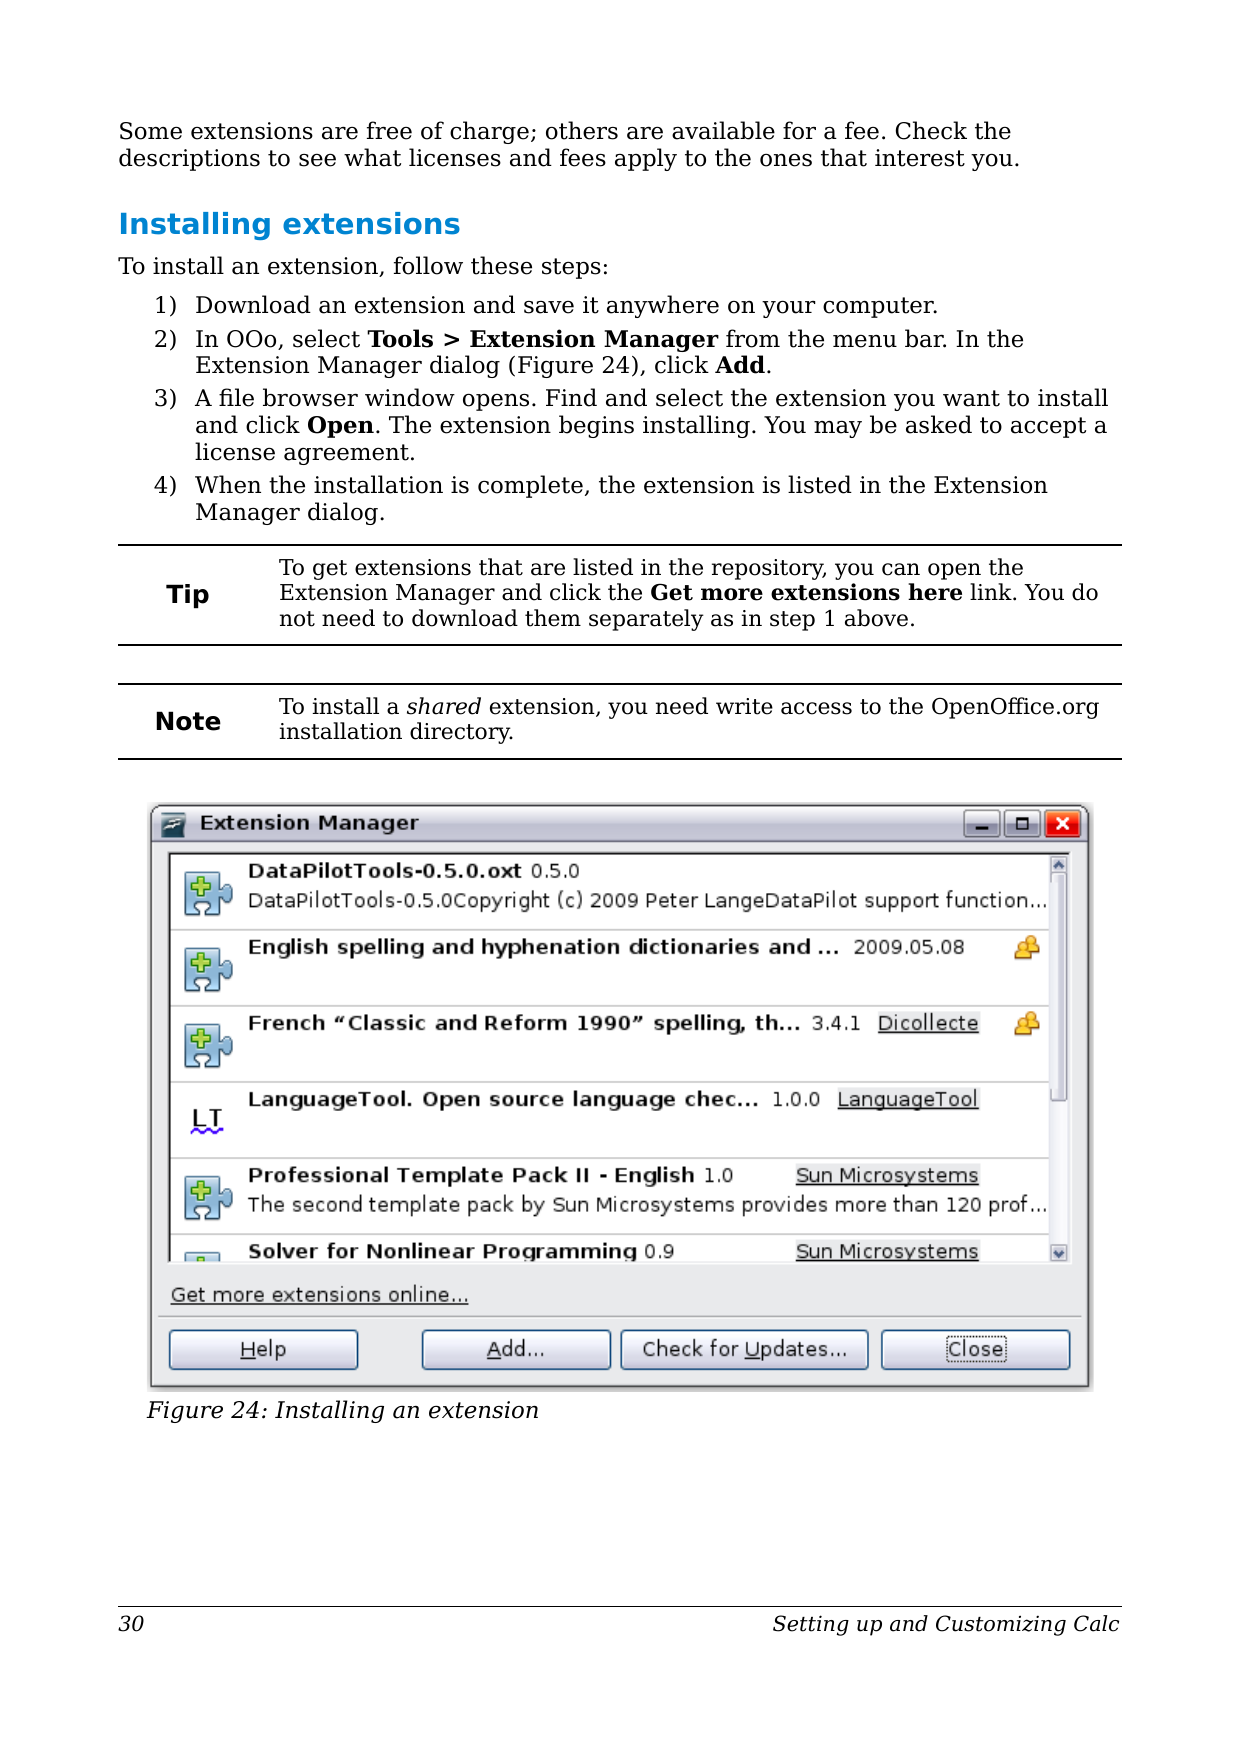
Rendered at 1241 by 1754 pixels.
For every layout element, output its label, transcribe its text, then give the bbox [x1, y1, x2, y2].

list A file browser window opens. Find and select the extension you want to install and click Open. The extension begins installing. You may be asked to accept a license agreement. [177, 386, 1122, 466]
table_header To get extensions that are listed in the repository, you can open the Extension Manager and click the Get more extensions here link. You do not need to download them separately as in step 1 above. [258, 546, 1122, 644]
list Download an extension and save it anywhere on your computer. [177, 292, 1122, 319]
table_header To install a shared extension, you need write access to the OpenOffice.org installation directory. [258, 685, 1122, 758]
table_header Tip [118, 546, 257, 644]
table_header Note [118, 685, 257, 758]
subtitle Installing extensions [118, 207, 1122, 241]
list When the installation is complete, the extension is listed in the Extension Manager dialog. [177, 472, 1122, 526]
text Some extensions are free of charge; others are available for a fee. Check the descriptions to see what licenses and fees apply to the ones that interest you. [118, 118, 1122, 171]
text Figure 24: Installing an extension [147, 1398, 1093, 1424]
picture [146, 802, 1094, 1392]
list In OOo, select Tools > Extension Manager from the menu bar. In the Extension Manager dialog (Figure 24), click Add. [177, 325, 1122, 379]
text To install an extension, follow these steps: [118, 253, 1122, 280]
